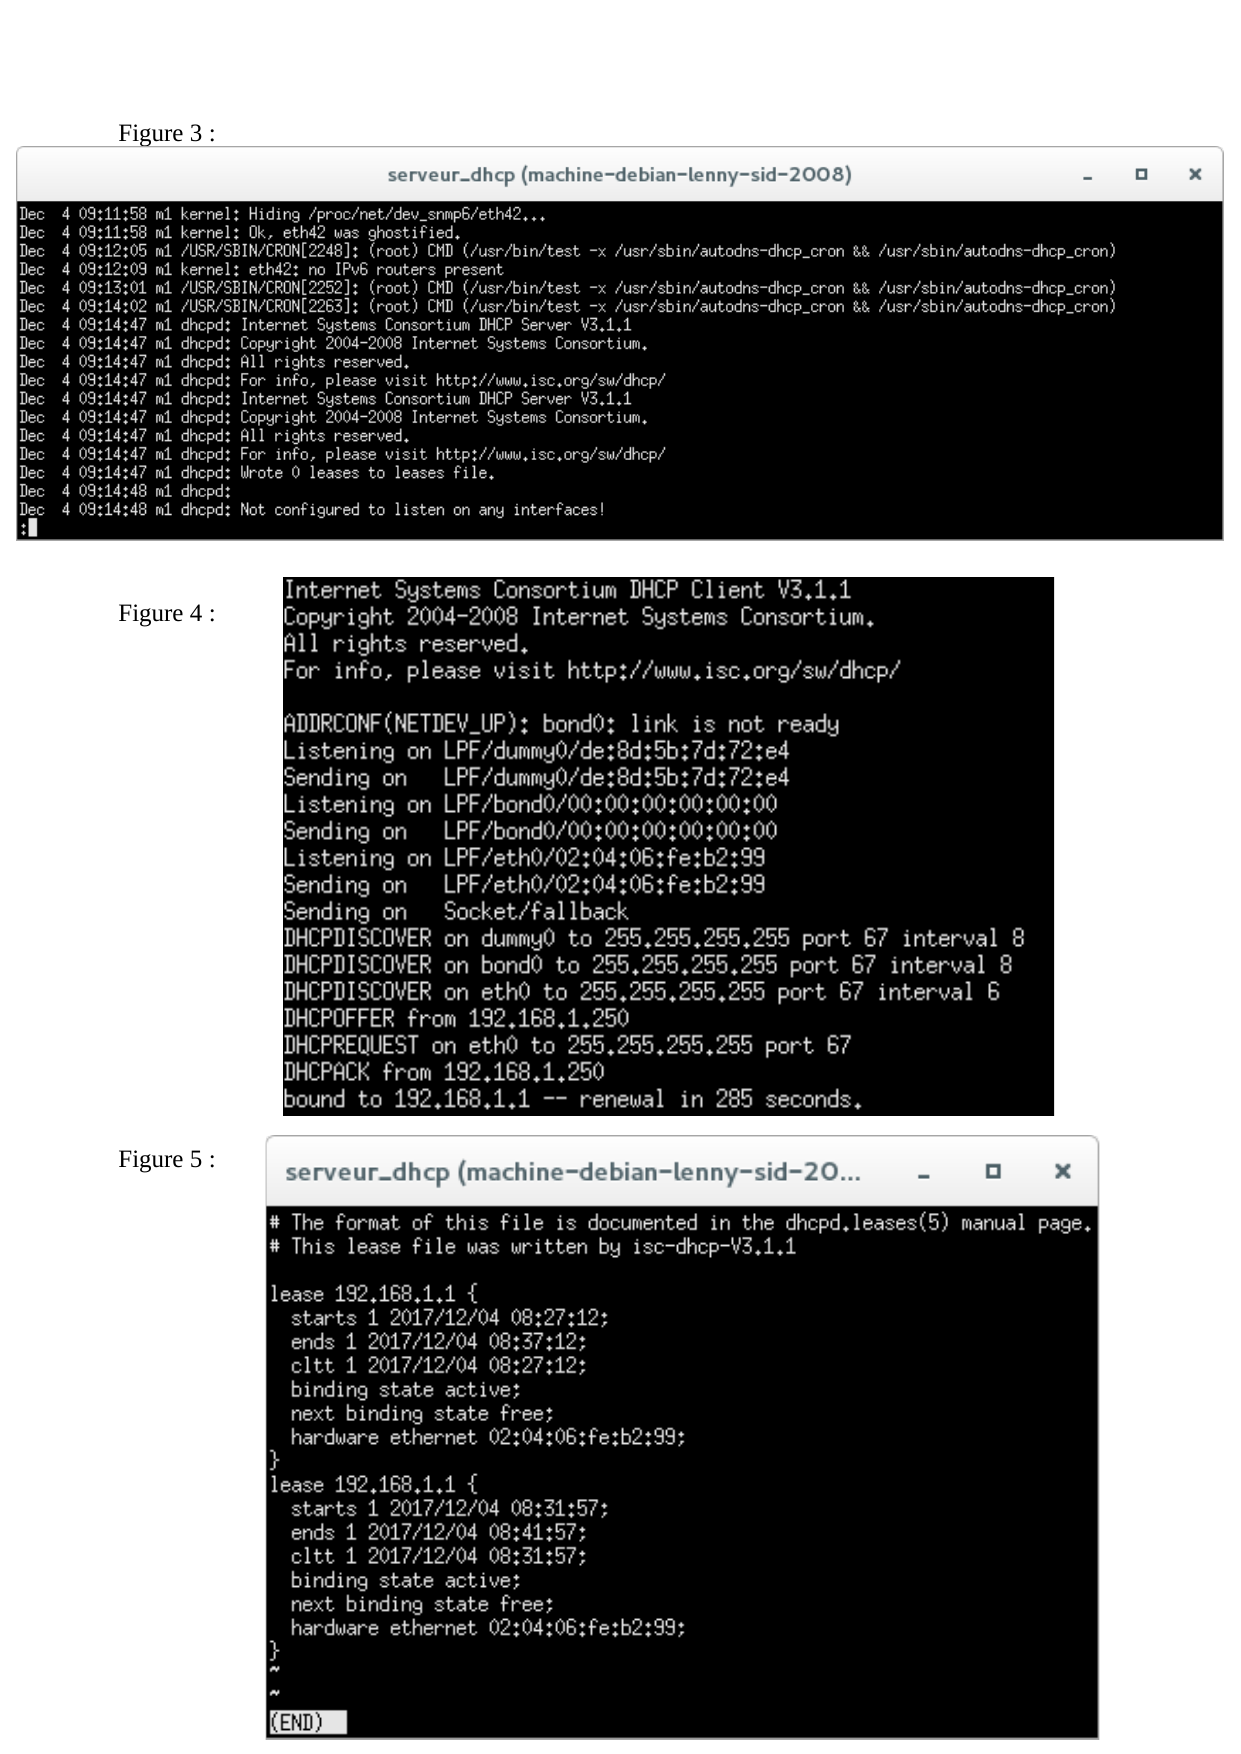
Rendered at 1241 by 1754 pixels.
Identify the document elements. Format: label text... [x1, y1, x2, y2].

text [1100, 1144, 1122, 1173]
text [1055, 598, 1122, 627]
text Figure 5 : [118, 1144, 265, 1173]
text Figure 3 : [118, 118, 1122, 146]
picture [16, 146, 1224, 541]
picture [283, 577, 1055, 1116]
text Figure 4 : [118, 598, 283, 627]
picture [265, 1135, 1100, 1740]
